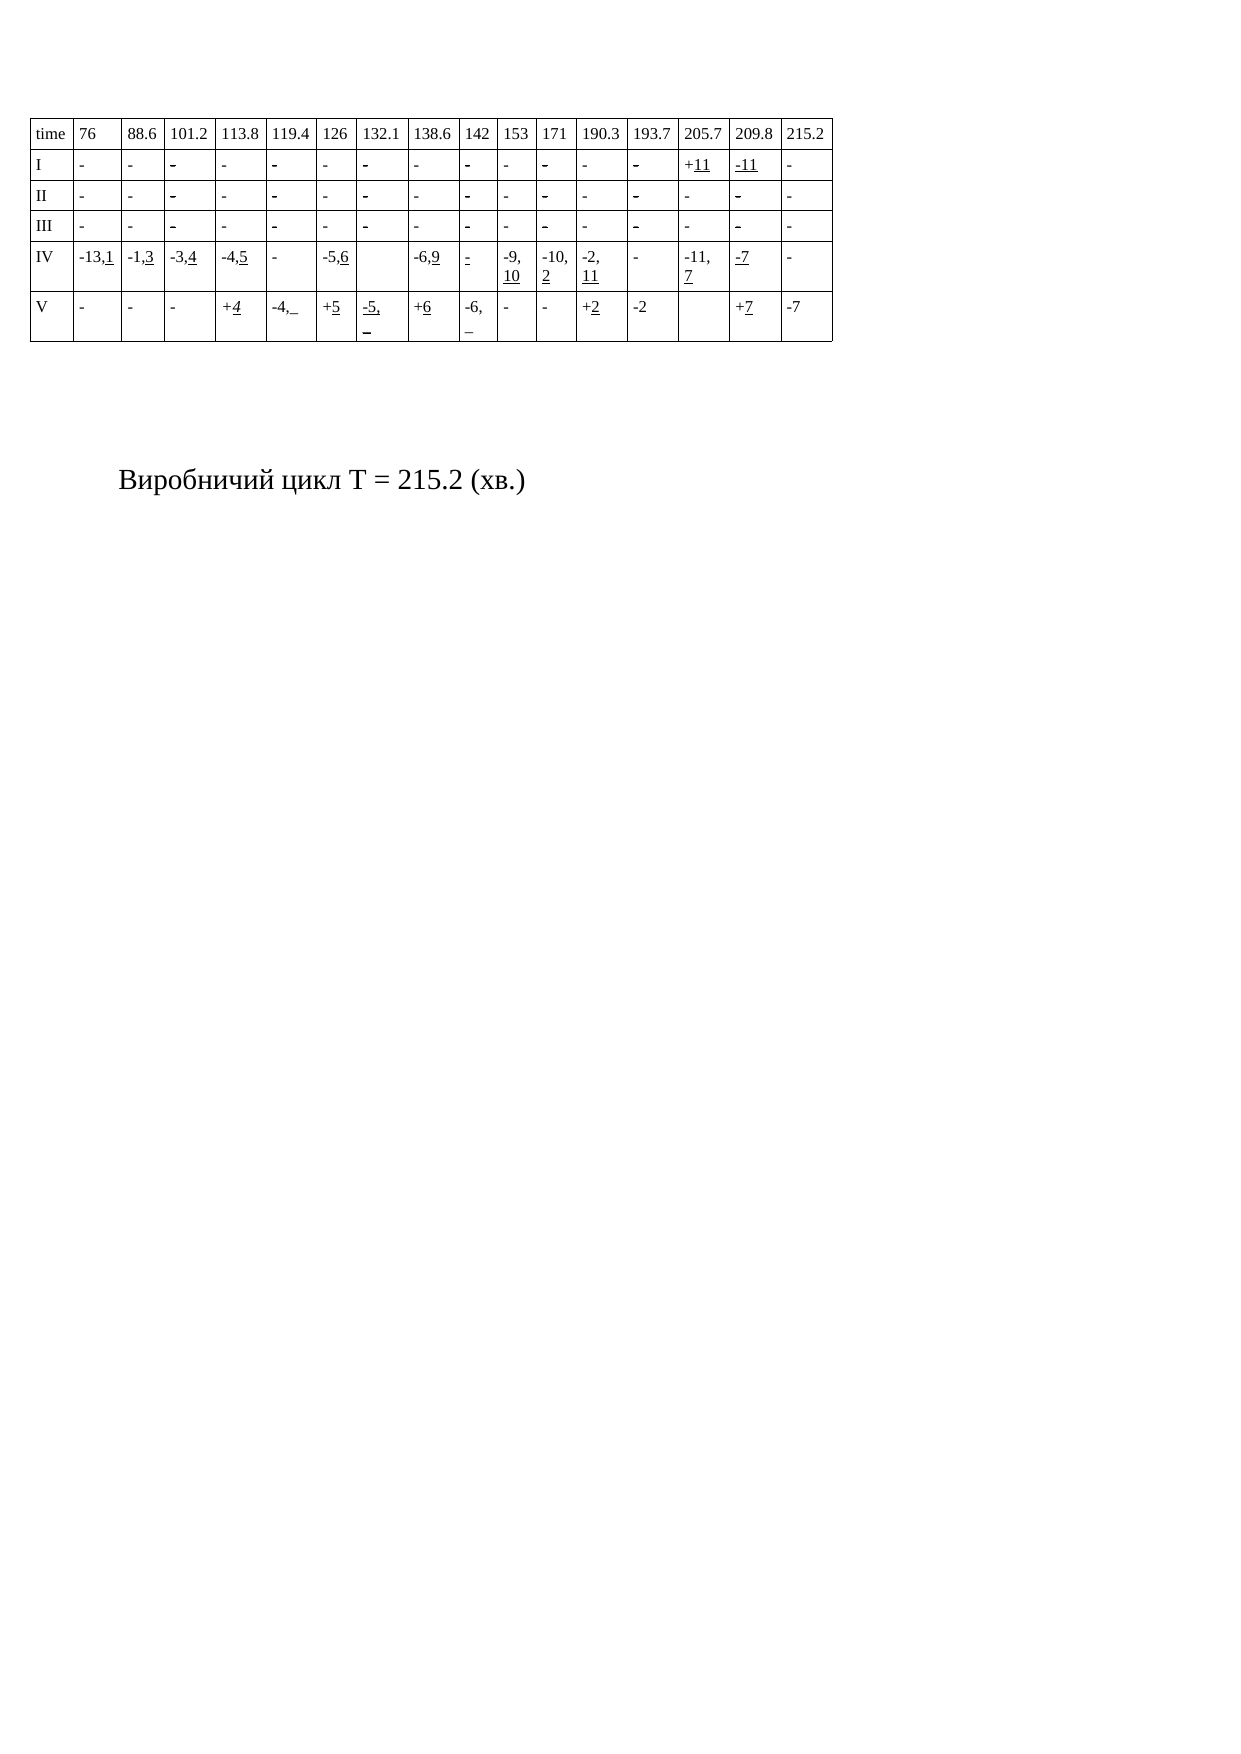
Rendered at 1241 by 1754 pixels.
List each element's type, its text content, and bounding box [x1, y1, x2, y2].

table_header 88.6 [122, 119, 164, 149]
table_cell - [122, 150, 164, 179]
table_cell - [498, 211, 536, 241]
table_cell - [782, 211, 832, 241]
table_cell -7 [782, 292, 832, 341]
table_cell - [216, 211, 266, 241]
table_cell - [74, 150, 121, 179]
table_header 142 [460, 119, 497, 149]
table_cell - [409, 150, 459, 179]
table_cell - [782, 181, 832, 210]
table_header 119.4 [267, 119, 316, 149]
table_cell - [122, 211, 164, 241]
table_cell - [460, 181, 497, 210]
table_cell +6 [409, 292, 459, 341]
table_header 126 [317, 119, 356, 149]
table_cell - [498, 150, 536, 179]
table_cell - [74, 211, 121, 241]
table_cell III [31, 211, 73, 241]
table_cell - [165, 150, 215, 179]
table_cell - [460, 242, 497, 291]
table_cell -6, _ [460, 292, 497, 341]
table_cell +2 [577, 292, 627, 341]
table_cell - [537, 211, 576, 241]
table_cell - [498, 292, 536, 341]
table_cell -3,4 [165, 242, 215, 291]
table_cell - [165, 181, 215, 210]
table_header 132.1 [357, 119, 408, 149]
table_cell V [31, 292, 73, 341]
table_cell - [216, 150, 266, 179]
table_header 138.6 [409, 119, 459, 149]
table_cell - [74, 181, 121, 210]
table_cell - [577, 181, 627, 210]
table_cell - [730, 211, 781, 241]
table_header 113.8 [216, 119, 266, 149]
table_cell - [317, 181, 356, 210]
table_cell +11 [679, 150, 729, 179]
table_cell - [628, 181, 678, 210]
table_cell -4,5 [216, 242, 266, 291]
table_cell - [74, 292, 121, 341]
table_cell -1,3 [122, 242, 164, 291]
table_cell +4 [216, 292, 266, 341]
table_cell -9, 10 [498, 242, 536, 291]
table_cell -4,_ [267, 292, 316, 341]
table_cell - [216, 181, 266, 210]
table_cell -5,6 [317, 242, 356, 291]
table_cell IV [31, 242, 73, 291]
table_header 193.7 [628, 119, 678, 149]
table_cell - [679, 211, 729, 241]
table_cell -2, 11 [577, 242, 627, 291]
table_cell +7 [730, 292, 781, 341]
table_cell - [409, 181, 459, 210]
table_cell - [267, 211, 316, 241]
table_header 215.2 [782, 119, 832, 149]
table_header 101.2 [165, 119, 215, 149]
table_cell - [267, 181, 316, 210]
table_cell -10, 2 [537, 242, 576, 291]
table_cell - [357, 150, 408, 179]
table_cell -11, 7 [679, 242, 729, 291]
table_cell - [357, 181, 408, 210]
table_header 153 [498, 119, 536, 149]
table_cell - [317, 211, 356, 241]
table_cell - [409, 211, 459, 241]
table_cell I [31, 150, 73, 179]
table_cell +5 [317, 292, 356, 341]
table_header 171 [537, 119, 576, 149]
table_cell - [782, 242, 832, 291]
table_cell -5, _ [357, 292, 408, 341]
table_cell - [317, 150, 356, 179]
table_cell - [537, 292, 576, 341]
table_cell - [730, 181, 781, 210]
table_cell -7 [730, 242, 781, 291]
table_cell - [165, 292, 215, 341]
table_cell -13,1 [74, 242, 121, 291]
table_cell - [679, 181, 729, 210]
table_cell - [267, 242, 316, 291]
table_cell -6,9 [409, 242, 459, 291]
table_cell - [165, 211, 215, 241]
table_header 209.8 [730, 119, 781, 149]
table_cell - [537, 181, 576, 210]
table_cell - [577, 211, 627, 241]
table_cell [679, 292, 729, 341]
table_cell -11 [730, 150, 781, 179]
table_header time [31, 119, 73, 149]
table_cell - [537, 150, 576, 179]
table_cell - [577, 150, 627, 179]
table_cell - [628, 242, 678, 291]
table_cell -2 [628, 292, 678, 341]
table_cell - [782, 150, 832, 179]
table_cell - [498, 181, 536, 210]
table_header 190.3 [577, 119, 627, 149]
table_header 205.7 [679, 119, 729, 149]
text Виробничий цикл Т = 215.2 (хв.) [118, 462, 1122, 495]
table_cell - [628, 211, 678, 241]
table_header 76 [74, 119, 121, 149]
table_cell - [460, 211, 497, 241]
table_cell - [122, 292, 164, 341]
table_cell - [460, 150, 497, 179]
table_cell - [357, 211, 408, 241]
table_cell II [31, 181, 73, 210]
table_cell - [122, 181, 164, 210]
table_cell - [628, 150, 678, 179]
table_cell - [267, 150, 316, 179]
table_cell [357, 242, 408, 291]
